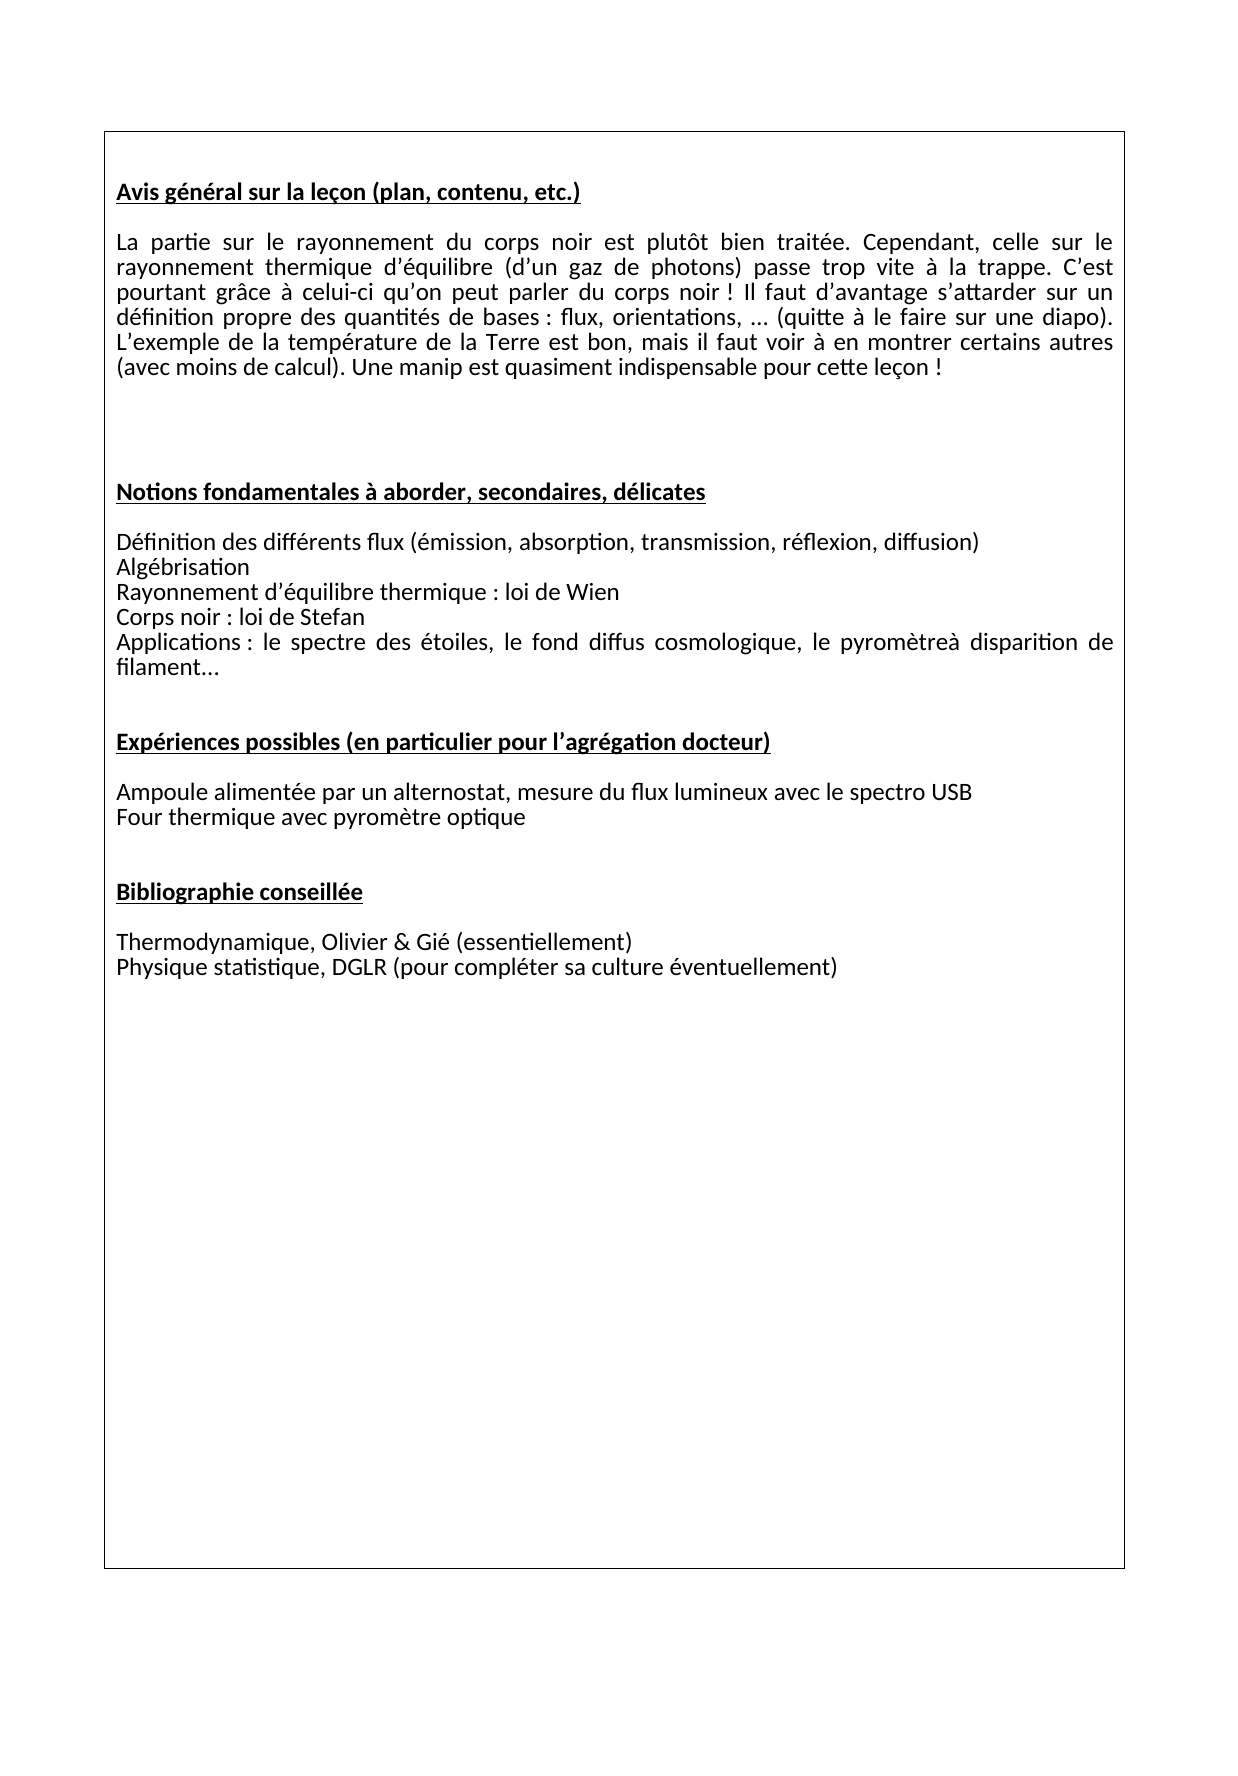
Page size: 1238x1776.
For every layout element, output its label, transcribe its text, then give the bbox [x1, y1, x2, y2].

table_cell Avis général sur la leçon (plan, contenu, etc.) La partie sur le rayonnement du corps noir est plutôt bien traitée. Cependant, celle sur le rayonnement thermique d’équilibre (d’un gaz de photons) passe trop vite à la trappe. C’est pourtant grâce à celui-ci qu’on peut parler du corps noir ! Il faut d’avantage s’attarder sur un définition propre des quantités de bases : flux, orientations, … (quitte à le faire sur une diapo). L’exemple de la température de la Terre est bon, mais il faut voir à en montrer certains autres (avec moins de calcul). Une manip est quasiment indispensable pour cette leçon ! Notions fondamentales à aborder, secondaires, délicates Définition des différents flux (émission, absorption, transmission, réflexion, diffusion) Algébrisation Rayonnement d’équilibre thermique : loi de Wien Corps noir : loi de Stefan Applications : le spectre des étoiles, le fond diffus cosmologique, le pyromètreà disparition de filament... Expériences possibles (en particulier pour l’agrégation docteur) Ampoule alimentée par un alternostat, mesure du flux lumineux avec le spectro USB Four thermique avec pyromètre optique Bibliographie conseillée Thermodynamique, Olivier & Gié (essentiellement) Physique statistique, DGLR (pour compléter sa culture éventuellement) [105, 132, 1124, 1567]
